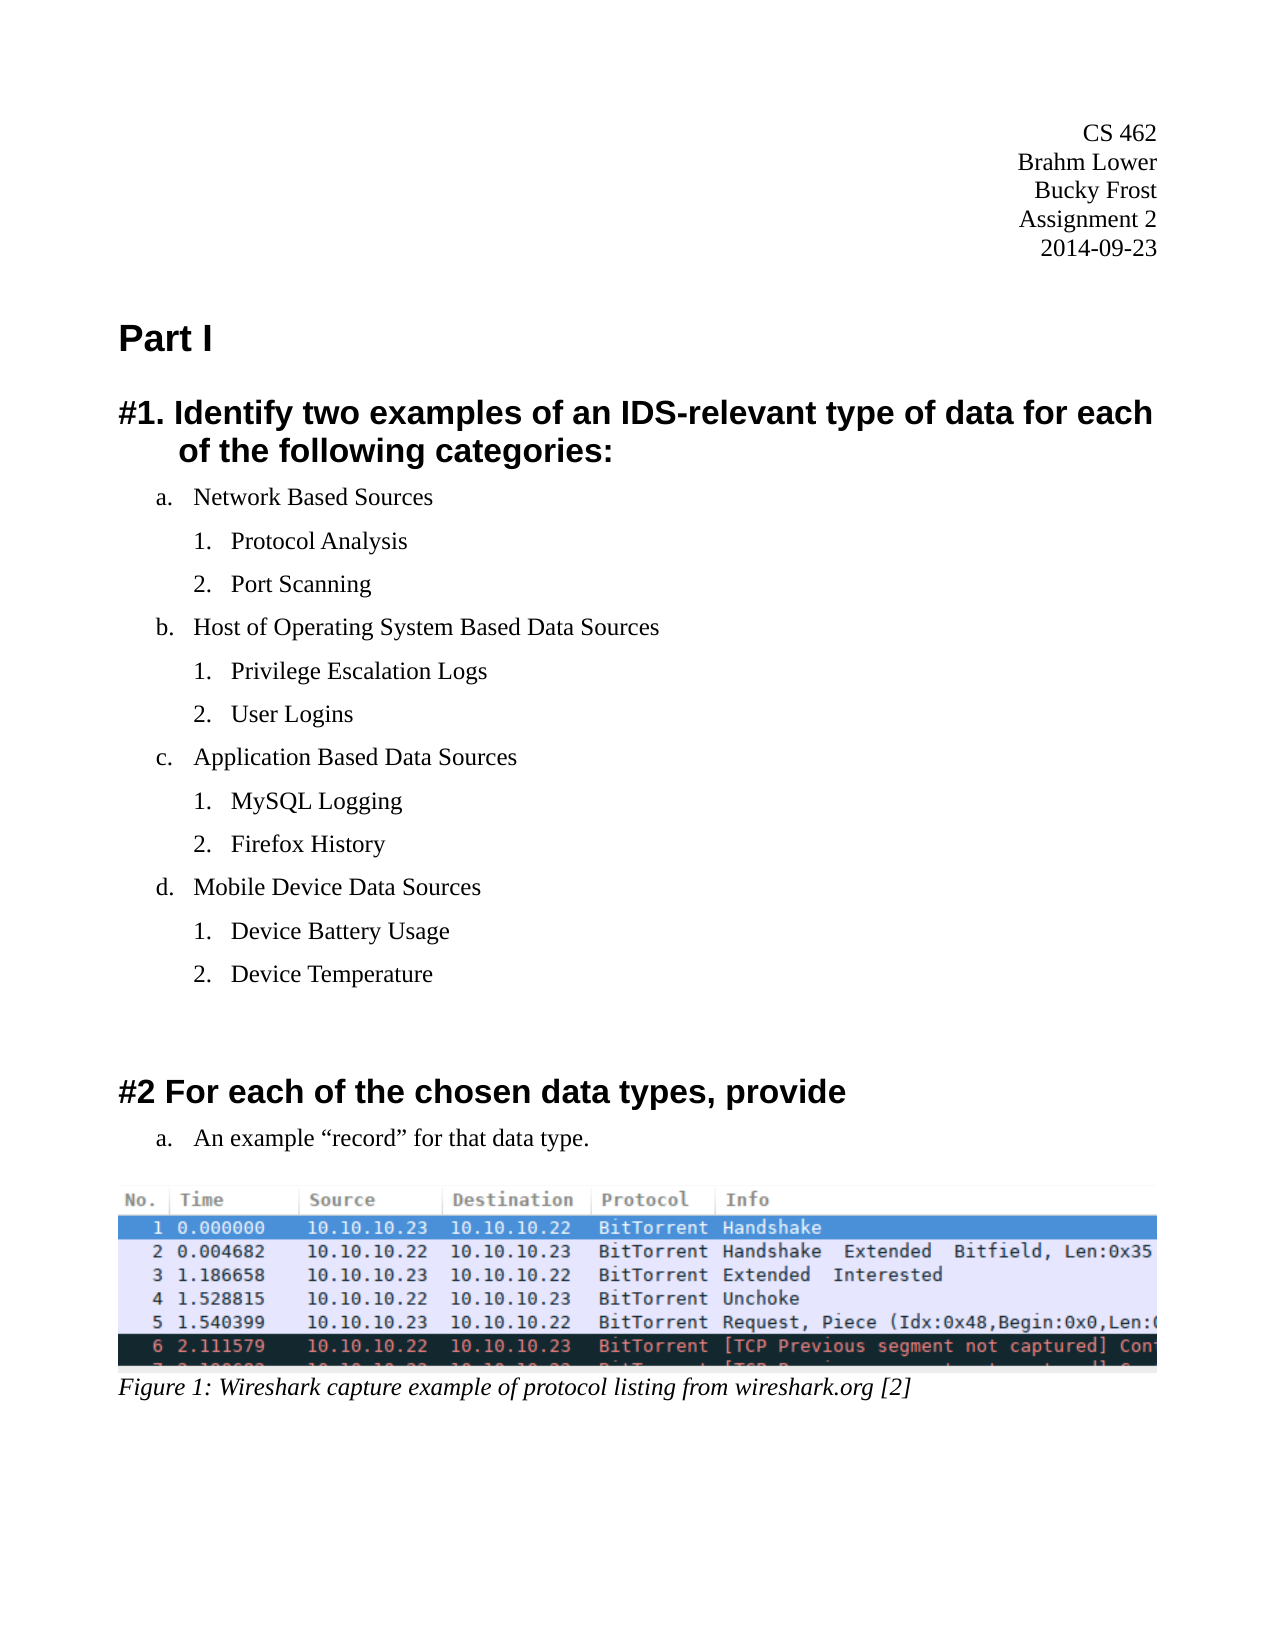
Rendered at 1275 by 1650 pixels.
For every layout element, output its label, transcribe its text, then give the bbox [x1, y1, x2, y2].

list Privilege Escalation Logs [193, 656, 1157, 684]
list Firefox History [193, 829, 1157, 858]
text 2014-09-23 [118, 233, 1157, 262]
list Protocol Analysis [193, 526, 1157, 554]
list Mobile Device Data Sources [156, 872, 1157, 901]
list Application Based Data Sources [156, 742, 1157, 771]
picture [118, 1185, 1157, 1373]
list User Logins [193, 699, 1157, 728]
list MySQL Logging [193, 786, 1157, 814]
list An example “record” for that data type. [156, 1123, 1157, 1152]
text CS 462 [118, 118, 1157, 147]
list Device Battery Usage [193, 916, 1157, 944]
list Network Based Sources [156, 482, 1157, 511]
list Device Temperature [193, 959, 1157, 988]
text Assignment 2 [118, 204, 1157, 233]
list Host of Operating System Based Data Sources [156, 612, 1157, 641]
subtitle Part I [118, 316, 1157, 359]
text Brahm Lower [118, 147, 1157, 176]
text Figure 1: Wireshark capture example of protocol listing from wireshark.org [2] [118, 1373, 1157, 1401]
subtitle #1. Identify two examples of an IDS-relevant type of data for each of the following categories: [118, 393, 1157, 470]
text Bucky Frost [118, 176, 1157, 204]
subtitle #2 For each of the chosen data types, provide [118, 1072, 1157, 1111]
list Port Scanning [193, 569, 1157, 598]
